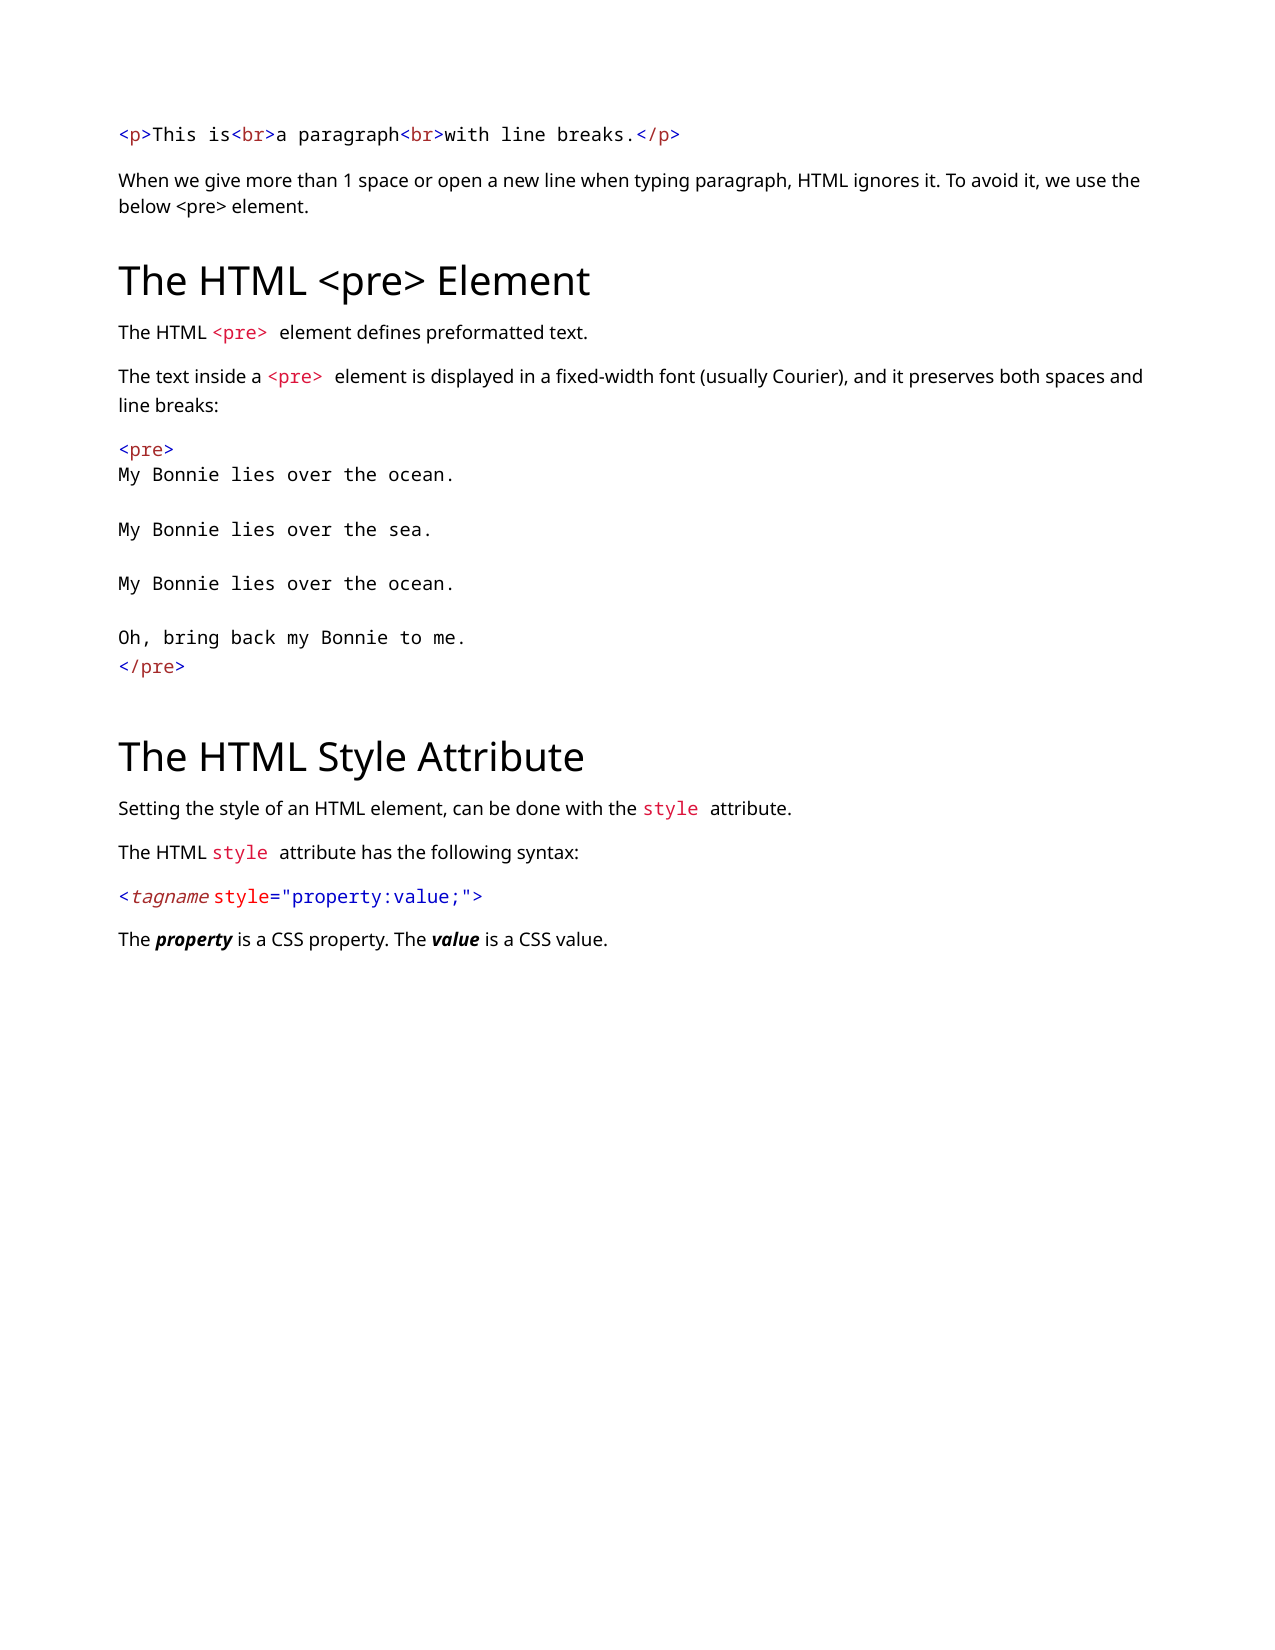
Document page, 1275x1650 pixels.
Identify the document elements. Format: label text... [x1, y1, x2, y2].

subtitle The HTML Style Attribute [118, 728, 1157, 783]
text The HTML <pre> element defines preformatted text. [118, 319, 1157, 344]
text Setting the style of an HTML element, can be done with the style attribute. [118, 795, 1157, 821]
subtitle When we give more than 1 space or open a new line when typing paragraph, HTML ignores it. To avoid it, we use the below <pre> element. [118, 168, 1157, 219]
text <pre> My Bonnie lies over the ocean. My Bonnie lies over the sea. My Bonnie lies over the ocean. Oh, bring back my Bonnie to me. </pre> [118, 436, 1157, 679]
text <tagname style="property:value;"> [118, 883, 1157, 908]
text The property is a CSS property. The value is a CSS value. [118, 927, 1157, 952]
text The text inside a <pre> element is displayed in a fixed-width font (usually Courier), and it preserves both spaces and line breaks: [118, 363, 1157, 418]
text The HTML style attribute has the following syntax: [118, 839, 1157, 864]
text <p>This is<br>a paragraph<br>with line breaks.</p> [118, 118, 1157, 147]
subtitle The HTML <pre> Element [118, 252, 1157, 307]
